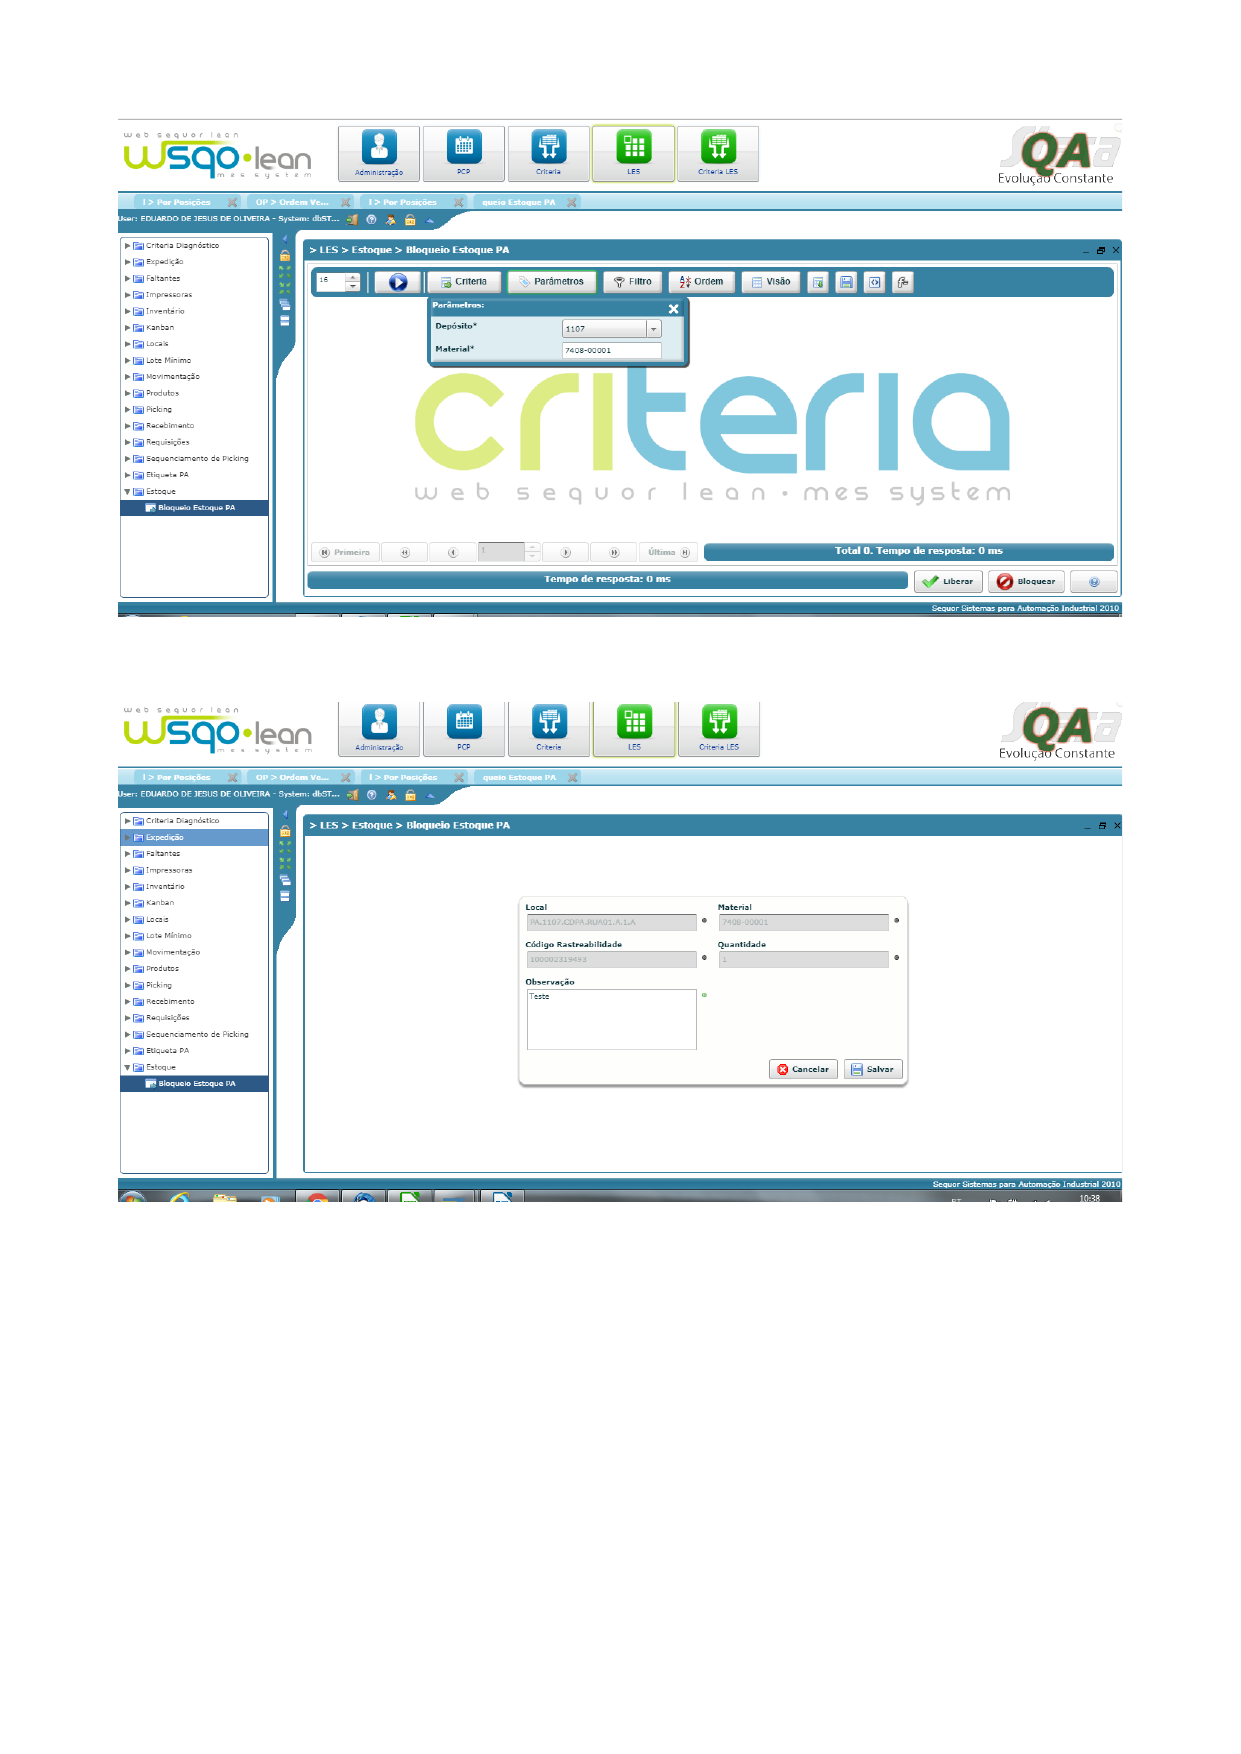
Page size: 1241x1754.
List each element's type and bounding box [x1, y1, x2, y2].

picture [118, 702, 1123, 1202]
picture [118, 118, 1123, 617]
